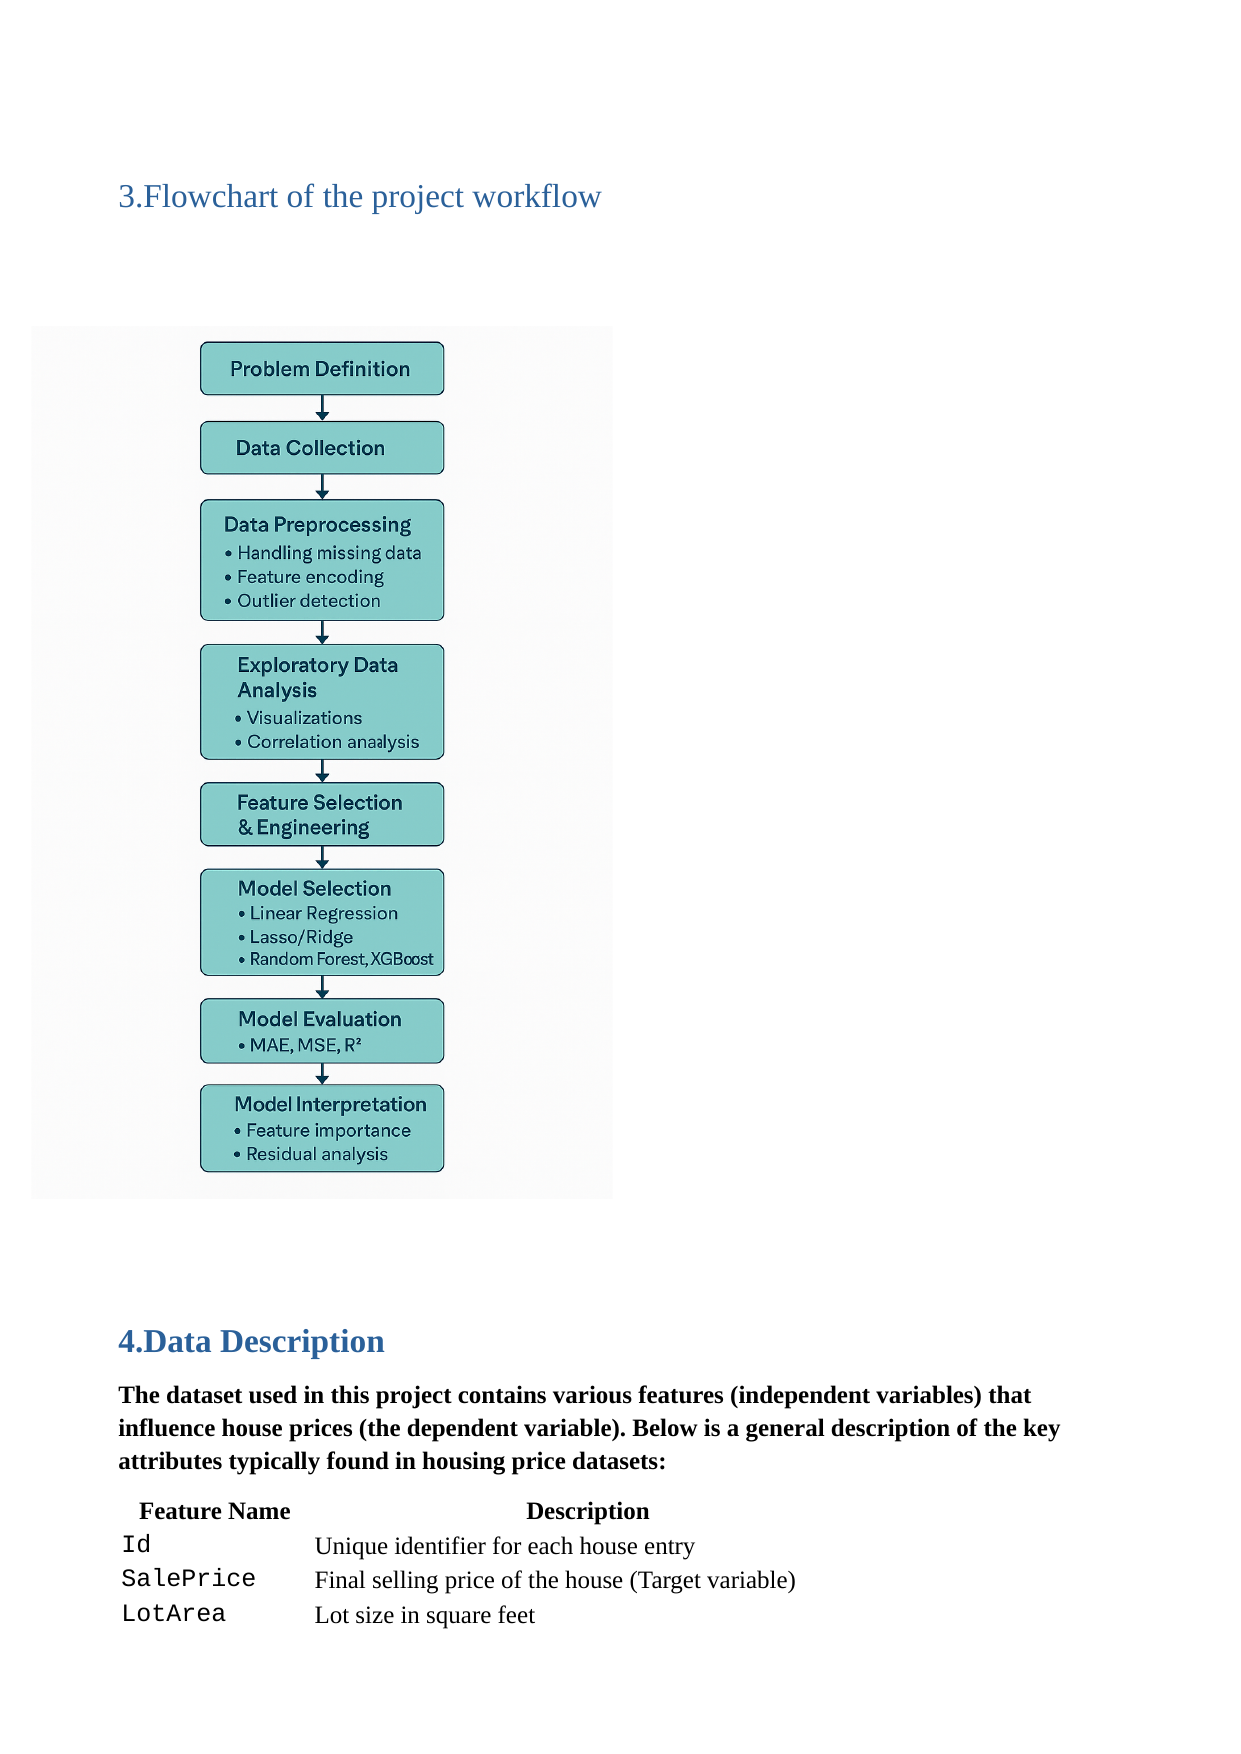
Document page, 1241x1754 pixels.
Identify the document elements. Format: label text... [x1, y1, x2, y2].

picture [31, 326, 613, 1199]
text 4.Data Description [118, 1321, 1122, 1359]
text 3.Flowchart of the project workflow [118, 177, 1122, 215]
text The dataset used in this project contains various features (independent variables) that influence house prices (the dependent variable). Below is a general description of the key attributes typically found in housing price datasets: [118, 1380, 1122, 1475]
table_cell SalePrice [118, 1563, 311, 1597]
table_cell Lot size in square feet [311, 1597, 864, 1632]
table_cell LotArea [118, 1597, 311, 1632]
table_header Description [311, 1494, 864, 1528]
table_cell Unique identifier for each house entry [311, 1528, 864, 1563]
table_cell Final selling price of the house (Target variable) [311, 1563, 864, 1597]
table_cell Id [118, 1528, 311, 1563]
table_header Feature Name [118, 1494, 311, 1528]
